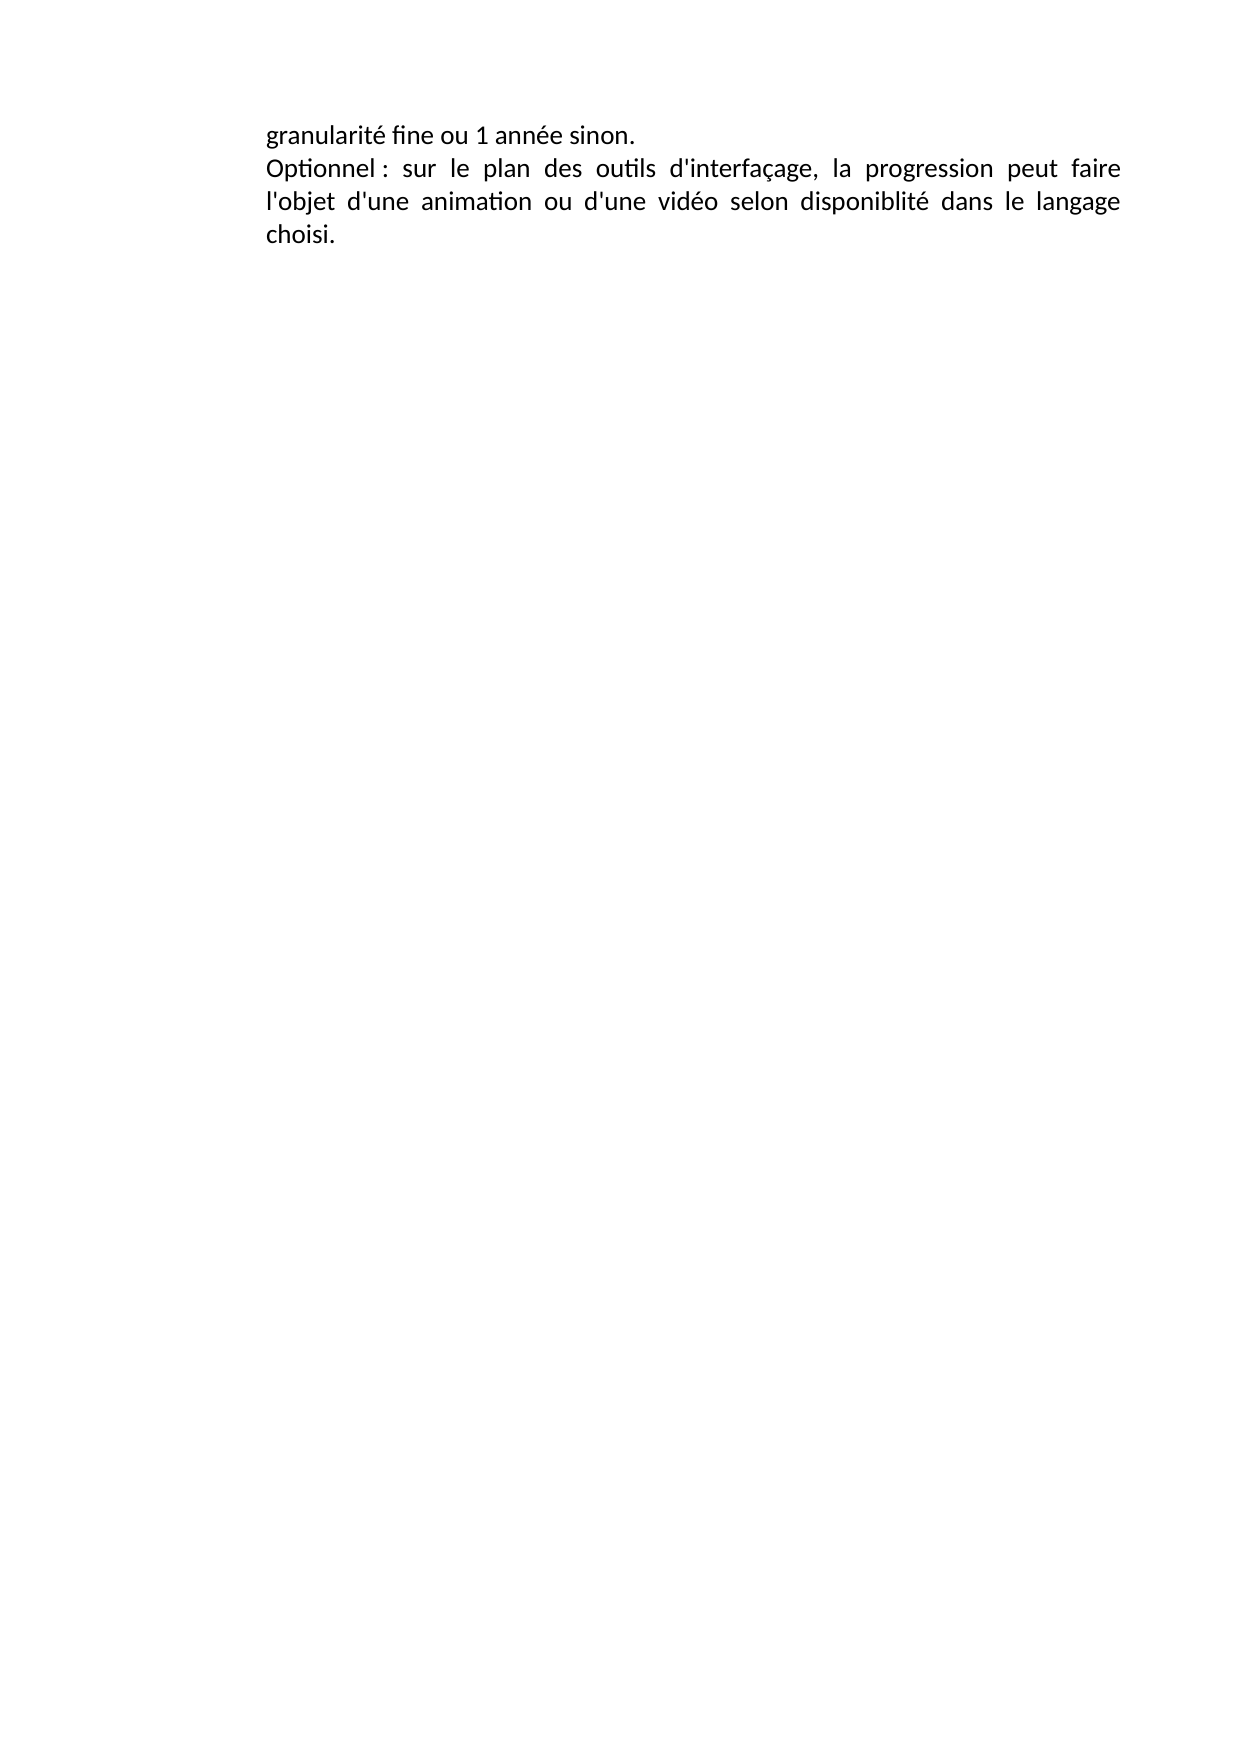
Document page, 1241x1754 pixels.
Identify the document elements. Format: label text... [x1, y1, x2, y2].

list granularité fine ou 1 année sinon. [228, 118, 1122, 151]
list Optionnel : sur le plan des outils d'interfaçage, la progression peut faire l'objet d'une animation ou d'une vidéo selon disponiblité dans le langage choisi. [228, 151, 1122, 250]
